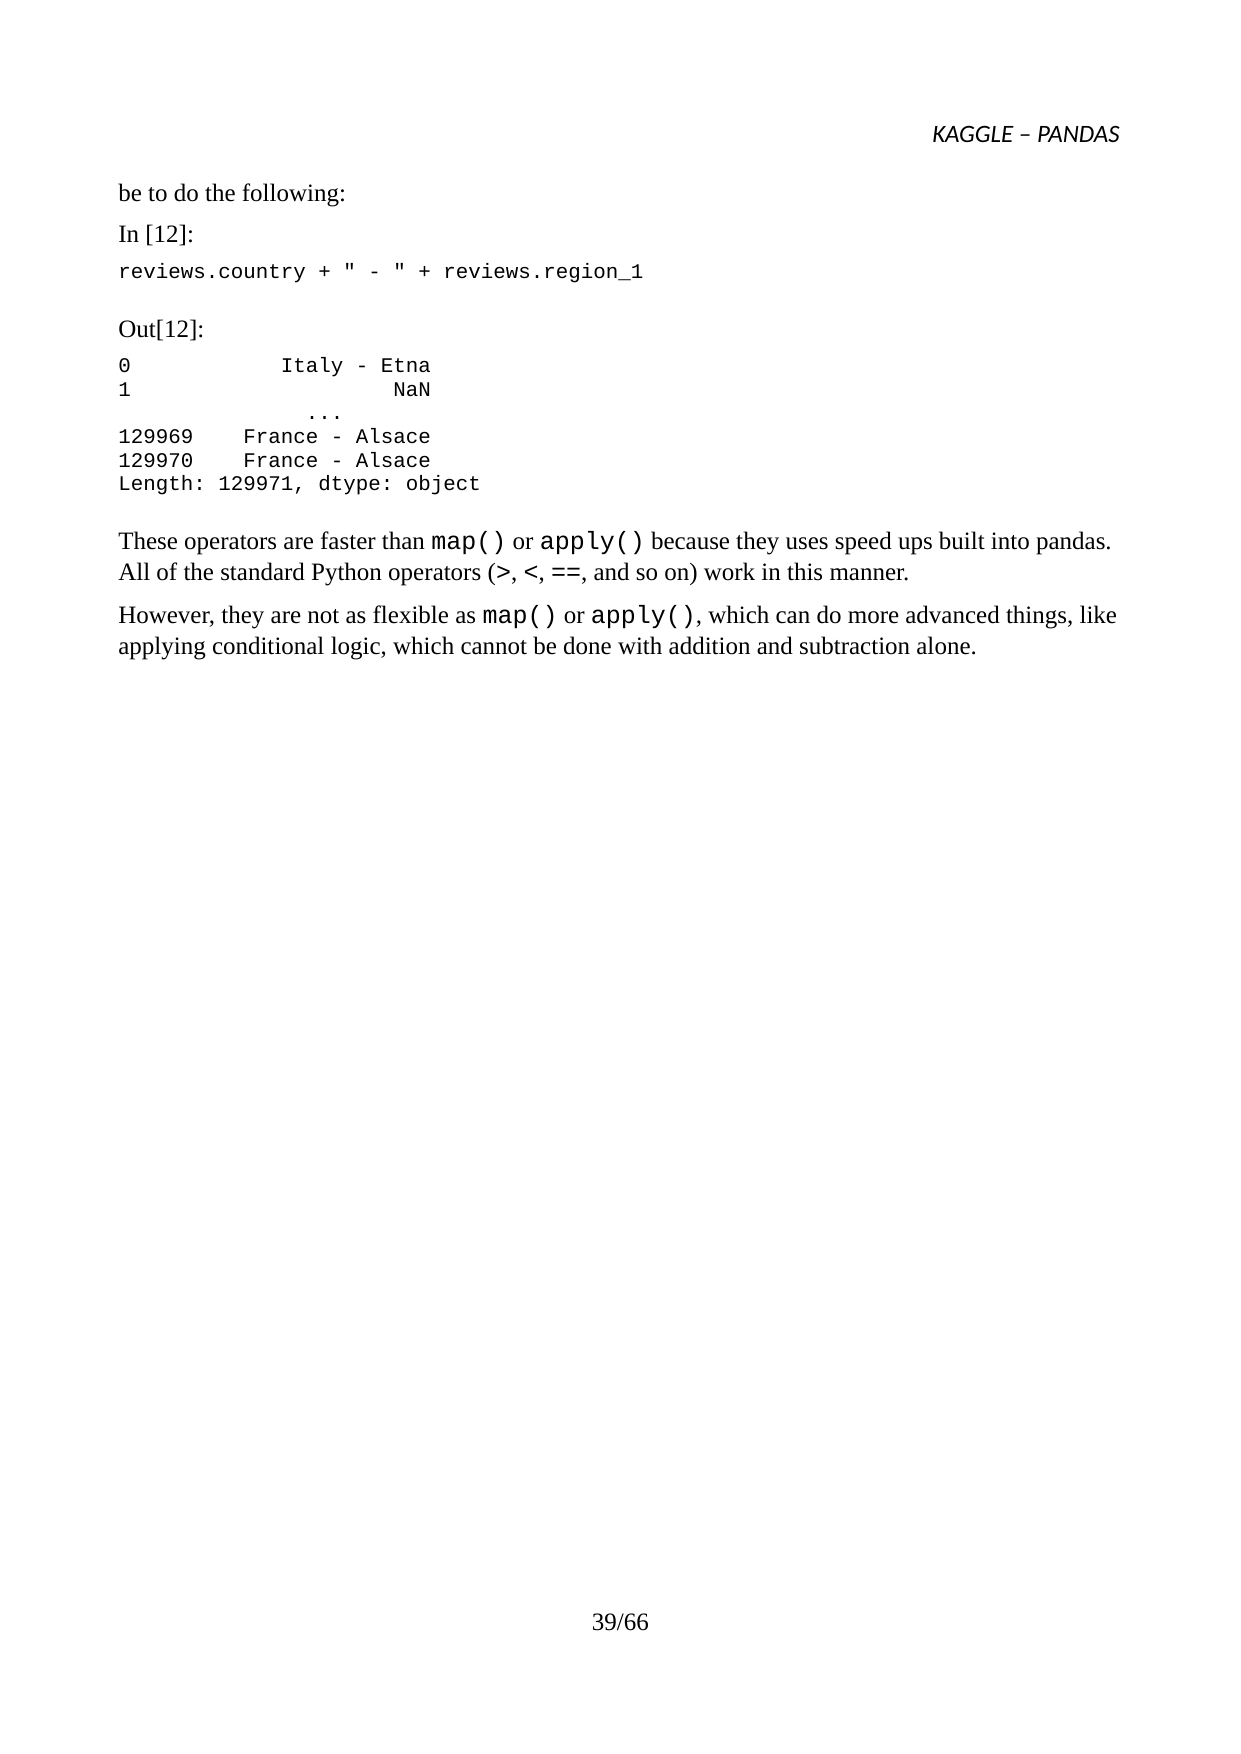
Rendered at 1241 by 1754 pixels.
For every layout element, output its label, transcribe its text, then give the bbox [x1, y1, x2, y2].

text 1 NaN [118, 379, 1122, 402]
text Out[12]: [118, 314, 1122, 342]
text In [12]: [118, 219, 1122, 248]
text be to do the following: [118, 178, 1122, 207]
text 129970 France - Alsace [118, 449, 1122, 473]
text 129969 France - Alsace [118, 426, 1122, 449]
text 0 Italy - Etna [118, 355, 1122, 379]
text Length: 129971, dtype: object [118, 473, 1122, 497]
text reviews.country + " - " + reviews.region_1 [118, 261, 1122, 284]
text ... [118, 402, 1122, 426]
text However, they are not as flexible as map() or apply(), which can do more advanced things, like applying conditional logic, which cannot be done with addition and subtraction alone. [118, 601, 1122, 660]
text These operators are faster than map() or apply() because they uses speed ups built into pandas. All of the standard Python operators (>, <, ==, and so on) work in this manner. [118, 526, 1122, 588]
